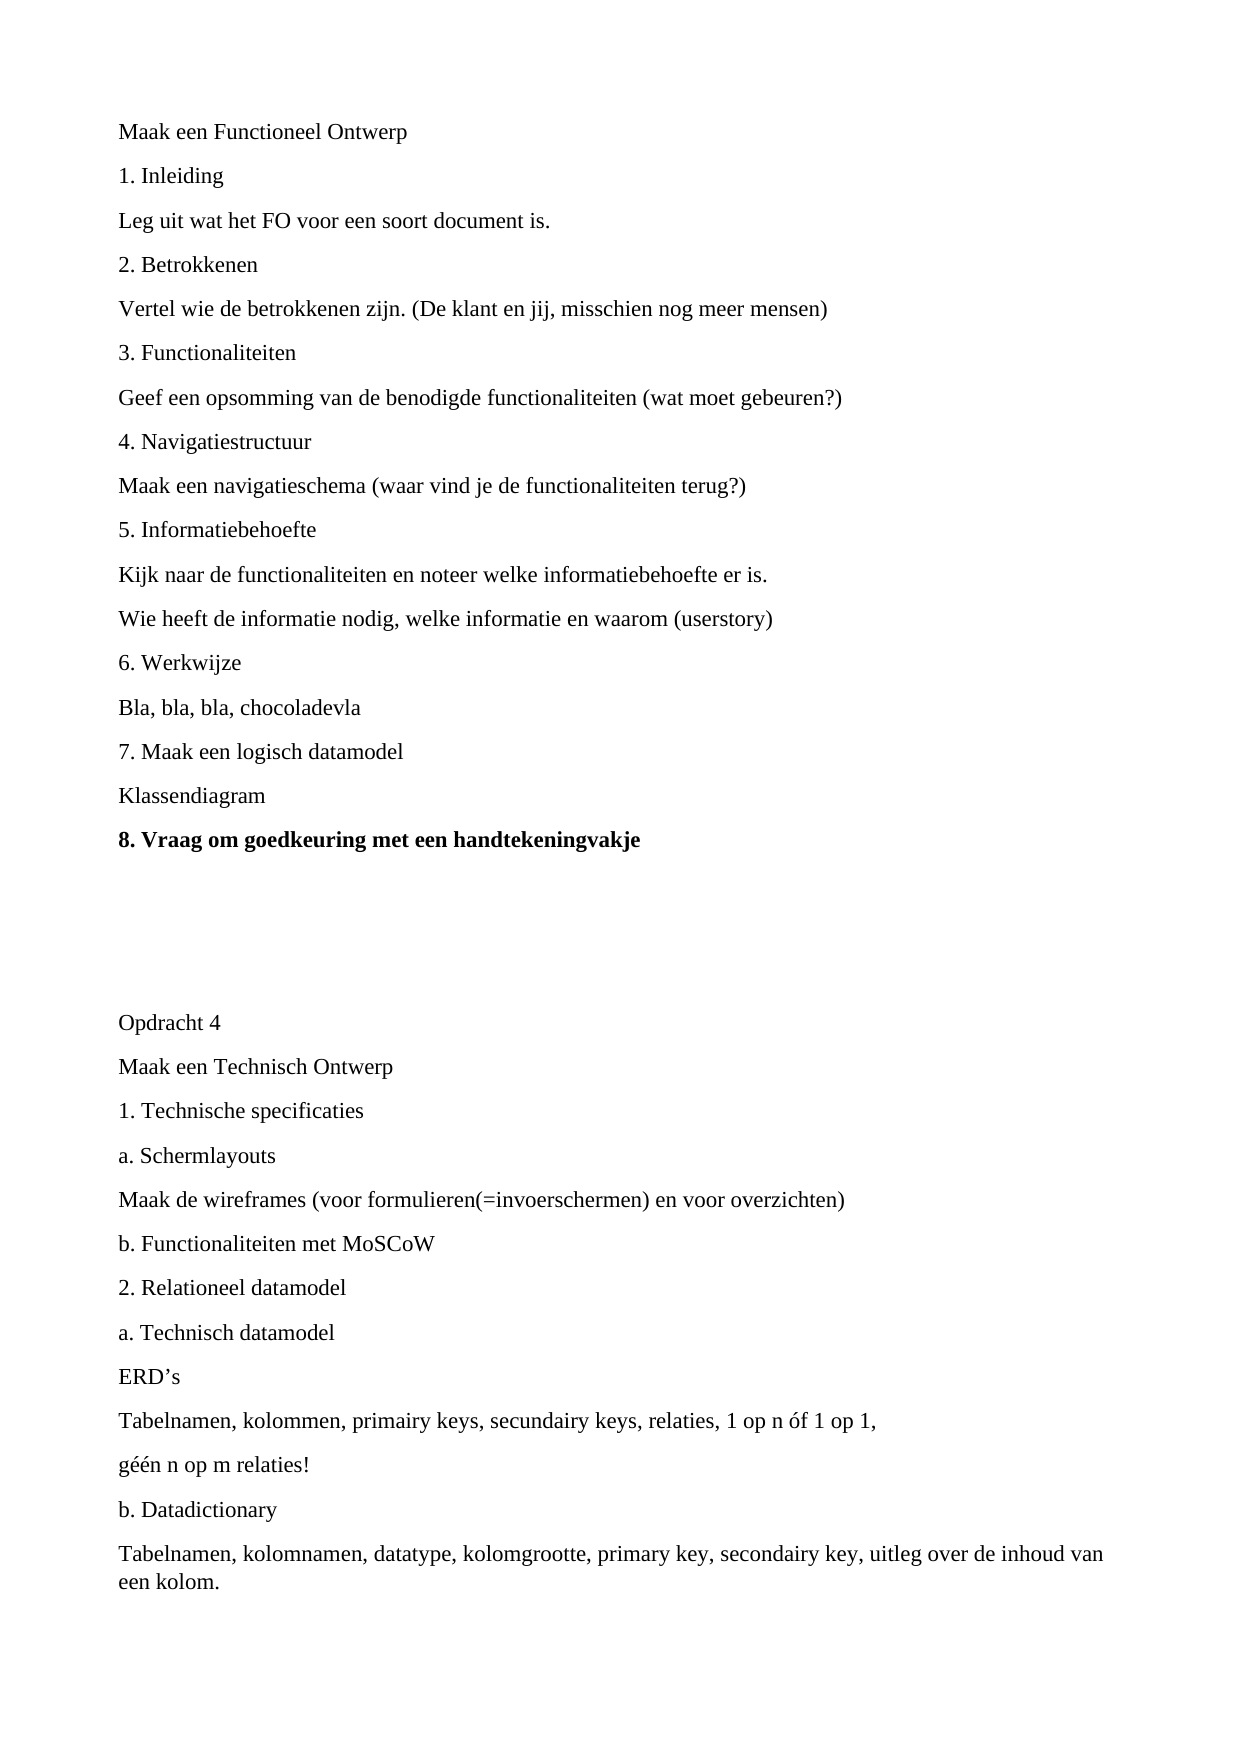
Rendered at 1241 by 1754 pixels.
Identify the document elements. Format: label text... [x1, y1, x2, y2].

text ERD’s [118, 1363, 1122, 1389]
text 6. Werkwijze [118, 649, 1122, 676]
text 3. Functionaliteiten [118, 339, 1122, 366]
text Bla, bla, bla, chocoladevla [118, 694, 1122, 720]
text 4. Navigatiestructuur [118, 428, 1122, 454]
text b. Datadictionary [118, 1496, 1122, 1522]
text b. Functionaliteiten met MoSCoW [118, 1230, 1122, 1257]
text 2. Relationeel datamodel [118, 1274, 1122, 1301]
text Opdracht 4 [118, 1009, 1122, 1035]
text Leg uit wat het FO voor een soort document is. [118, 207, 1122, 233]
text Geef een opsomming van de benodigde functionaliteiten (wat moet gebeuren?) [118, 384, 1122, 410]
text Tabelnamen, kolommen, primairy keys, secundairy keys, relaties, 1 op n óf 1 op 1, [118, 1407, 1122, 1434]
text Tabelnamen, kolomnamen, datatype, kolomgrootte, primary key, secondairy key, uitleg over de inhoud van een kolom. [118, 1540, 1122, 1594]
text a. Technisch datamodel [118, 1319, 1122, 1345]
text Wie heeft de informatie nodig, welke informatie en waarom (userstory) [118, 605, 1122, 631]
text 1. Inleiding [118, 162, 1122, 189]
text Klassendiagram [118, 782, 1122, 808]
text 5. Informatiebehoefte [118, 517, 1122, 543]
text Maak de wireframes (voor formulieren(=invoerschermen) en voor overzichten) [118, 1186, 1122, 1212]
text Kijk naar de functionaliteiten en noteer welke informatiebehoefte er is. [118, 561, 1122, 587]
text 7. Maak een logisch datamodel [118, 738, 1122, 764]
text 1. Technische specificaties [118, 1097, 1122, 1124]
text Maak een Technisch Ontwerp [118, 1053, 1122, 1079]
text Vertel wie de betrokkenen zijn. (De klant en jij, misschien nog meer mensen) [118, 295, 1122, 322]
text géén n op m relaties! [118, 1452, 1122, 1478]
text 2. Betrokkenen [118, 251, 1122, 277]
text a. Schermlayouts [118, 1142, 1122, 1168]
text Maak een Functioneel Ontwerp [118, 118, 1122, 144]
text Maak een navigatieschema (waar vind je de functionaliteiten terug?) [118, 472, 1122, 499]
text 8. Vraag om goedkeuring met een handtekeningvakje [118, 826, 1122, 853]
